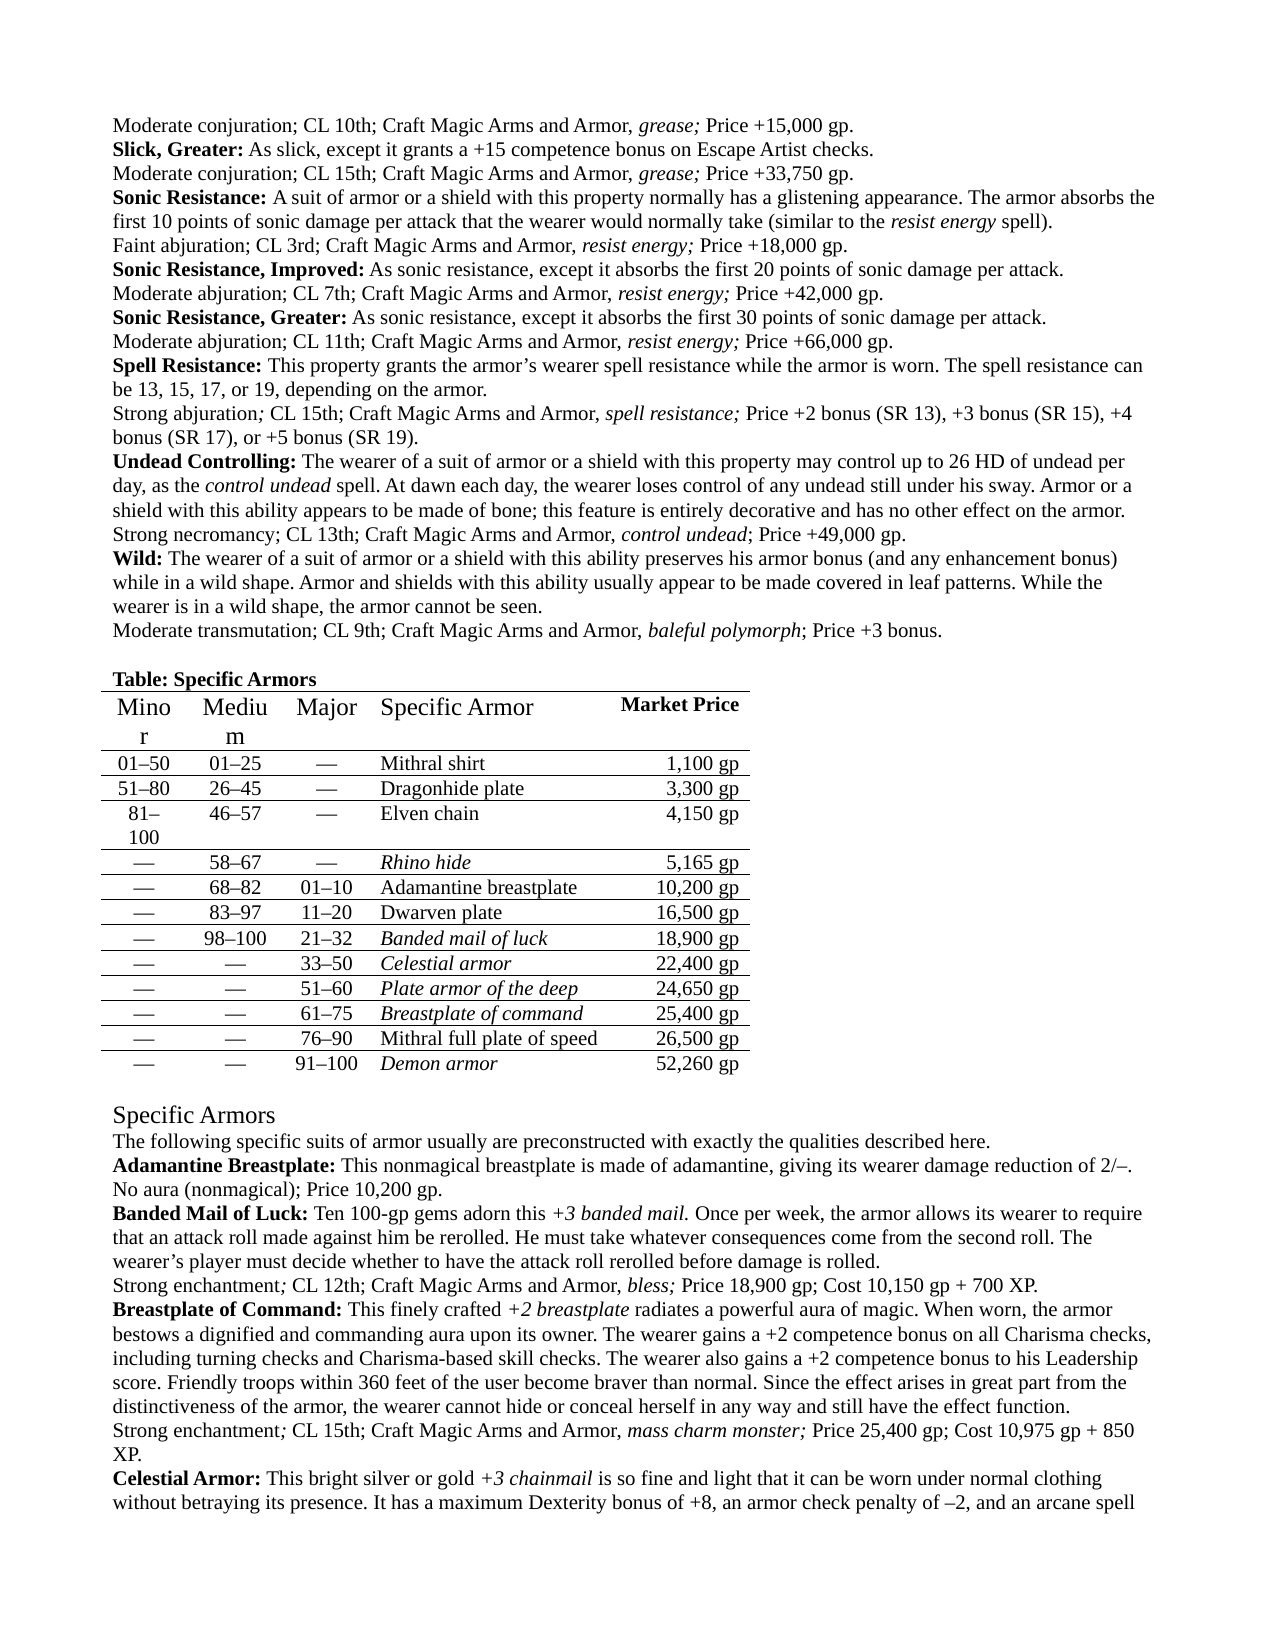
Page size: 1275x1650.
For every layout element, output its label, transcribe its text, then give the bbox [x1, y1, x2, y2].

table_cell — [101, 1026, 186, 1050]
table_cell 4,150 gp [609, 801, 750, 849]
table_cell — [186, 1051, 284, 1075]
table_cell 58–67 [186, 850, 284, 874]
table_cell 68–82 [186, 875, 284, 899]
table_cell Medium [186, 692, 284, 750]
table_cell 01–25 [186, 751, 284, 775]
text Celestial Armor: This bright silver or gold +3 chainmail is so fine and light that it can be worn under normal clothing without betraying its presence. It has a maximum Dexterity bonus of +8, an armor check penalty of –2, and an arcane spell [112, 1466, 1162, 1514]
table_cell 51–80 [101, 776, 186, 800]
text Breastplate of Command: This finely crafted +2 breastplate radiates a powerful aura of magic. When worn, the armor bestows a dignified and commanding aura upon its owner. The wearer gains a +2 competence bonus on all Charisma checks, including turning checks and Charisma-based skill checks. The wearer also gains a +2 competence bonus to his Leadership score. Friendly troops within 360 feet of the user become braver than normal. Since the effect arises in great part from the distinctiveness of the armor, the wearer cannot hide or conceal herself in any way and still have the effect function. [112, 1297, 1162, 1418]
text Strong necromancy; CL 13th; Craft Magic Arms and Armor, control undead; Price +49,000 gp. [112, 522, 1162, 546]
table_cell 51–60 [284, 976, 369, 1000]
table_cell 21–32 [284, 925, 369, 949]
table_cell — [186, 951, 284, 974]
table_cell Elven chain [369, 801, 609, 849]
text Adamantine Breastplate: This nonmagical breastplate is made of adamantine, giving its wearer damage reduction of 2/–. [112, 1153, 1162, 1177]
table_cell Mithral full plate of speed [369, 1026, 609, 1050]
table_cell — [284, 801, 369, 849]
table_cell — [284, 850, 369, 874]
table_cell Dragonhide plate [369, 776, 609, 800]
text Strong enchantment; CL 15th; Craft Magic Arms and Armor, mass charm monster; Price 25,400 gp; Cost 10,975 gp + 850 XP. [112, 1418, 1162, 1466]
table_cell Rhino hide [369, 850, 609, 874]
text Sonic Resistance, Improved: As sonic resistance, except it absorbs the first 20 points of sonic damage per attack. [112, 257, 1162, 281]
text Moderate abjuration; CL 11th; Craft Magic Arms and Armor, resist energy; Price +66,000 gp. [112, 329, 1162, 353]
table_cell 83–97 [186, 900, 284, 924]
table_cell Adamantine breastplate [369, 875, 609, 899]
text Strong abjuration; CL 15th; Craft Magic Arms and Armor, spell resistance; Price +2 bonus (SR 13), +3 bonus (SR 15), +4 bonus (SR 17), or +5 bonus (SR 19). [112, 401, 1162, 449]
text No aura (nonmagical); Price 10,200 gp. [112, 1177, 1162, 1201]
table_cell 3,300 gp [609, 776, 750, 800]
table_cell 26,500 gp [609, 1026, 750, 1050]
text The following specific suits of armor usually are preconstructed with exactly the qualities described here. [112, 1129, 1162, 1153]
table_cell 91–100 [284, 1051, 369, 1075]
table_cell — [101, 976, 186, 1000]
table_cell 18,900 gp [609, 925, 750, 949]
text Moderate conjuration; CL 10th; Craft Magic Arms and Armor, grease; Price +15,000 gp. [112, 112, 1162, 137]
text Sonic Resistance: A suit of armor or a shield with this property normally has a glistening appearance. The armor absorbs the first 10 points of sonic damage per attack that the wearer would normally take (similar to the resist energy spell). [112, 185, 1162, 233]
table_cell Major [284, 692, 369, 750]
text Moderate abjuration; CL 7th; Craft Magic Arms and Armor, resist energy; Price +42,000 gp. [112, 281, 1162, 305]
table_cell 76–90 [284, 1026, 369, 1050]
table_cell — [186, 1026, 284, 1050]
table_cell 01–50 [101, 751, 186, 775]
table_cell — [284, 751, 369, 775]
text Spell Resistance: This property grants the armor’s wearer spell resistance while the armor is worn. The spell resistance can be 13, 15, 17, or 19, depending on the armor. [112, 353, 1162, 401]
table_cell — [101, 850, 186, 874]
table_cell 98–100 [186, 925, 284, 949]
table_cell Market Price [609, 692, 750, 750]
table_cell Celestial armor [369, 951, 609, 974]
table_cell Breastplate of command [369, 1001, 609, 1025]
table_cell 1,100 gp [609, 751, 750, 775]
text Moderate transmutation; CL 9th; Craft Magic Arms and Armor, baleful polymorph; Price +3 bonus. [112, 618, 1162, 642]
text Moderate conjuration; CL 15th; Craft Magic Arms and Armor, grease; Price +33,750 gp. [112, 161, 1162, 185]
table_cell 11–20 [284, 900, 369, 924]
table_cell Dwarven plate [369, 900, 609, 924]
text Faint abjuration; CL 3rd; Craft Magic Arms and Armor, resist energy; Price +18,000 gp. [112, 233, 1162, 257]
table_cell 52,260 gp [609, 1051, 750, 1075]
table_cell Mithral shirt [369, 751, 609, 775]
table_cell 24,650 gp [609, 976, 750, 1000]
text Strong enchantment; CL 12th; Craft Magic Arms and Armor, bless; Price 18,900 gp; Cost 10,150 gp + 700 XP. [112, 1273, 1162, 1297]
table_cell Minor [101, 692, 186, 750]
table_cell 25,400 gp [609, 1001, 750, 1025]
text Sonic Resistance, Greater: As sonic resistance, except it absorbs the first 30 points of sonic damage per attack. [112, 305, 1162, 329]
table_cell — [101, 1001, 186, 1025]
table_cell 81–100 [101, 801, 186, 849]
table_cell — [186, 1001, 284, 1025]
text Undead Controlling: The wearer of a suit of armor or a shield with this property may control up to 26 HD of undead per day, as the control undead spell. At dawn each day, the wearer loses control of any undead still under his sway. Armor or a shield with this ability appears to be made of bone; this feature is entirely decorative and has no other effect on the armor. [112, 449, 1162, 522]
table_cell — [284, 776, 369, 800]
table_cell 26–45 [186, 776, 284, 800]
table_cell 46–57 [186, 801, 284, 849]
table_cell — [101, 1051, 186, 1075]
table_cell — [101, 951, 186, 974]
table_cell 61–75 [284, 1001, 369, 1025]
table_cell — [186, 976, 284, 1000]
table_cell Specific Armor [369, 692, 609, 750]
table_cell — [101, 900, 186, 924]
text Slick, Greater: As slick, except it grants a +15 competence bonus on Escape Artist checks. [112, 137, 1162, 161]
text Wild: The wearer of a suit of armor or a shield with this ability preserves his armor bonus (and any enhancement bonus) while in a wild shape. Armor and shields with this ability usually appear to be made covered in leaf patterns. While the wearer is in a wild shape, the armor cannot be seen. [112, 546, 1162, 618]
table_cell 33–50 [284, 951, 369, 974]
table_cell Demon armor [369, 1051, 609, 1075]
table_header Table: Specific Armors [101, 667, 750, 691]
table_cell 16,500 gp [609, 900, 750, 924]
text Banded Mail of Luck: Ten 100-gp gems adorn this +3 banded mail. Once per week, the armor allows its wearer to require that an attack roll made against him be rerolled. He must take whatever consequences come from the second roll. The wearer’s player must decide whether to have the attack roll rerolled before damage is rolled. [112, 1201, 1162, 1273]
table_cell 5,165 gp [609, 850, 750, 874]
table_cell Plate armor of the deep [369, 976, 609, 1000]
table_cell 22,400 gp [609, 951, 750, 974]
text Specific Armors [112, 1100, 1162, 1129]
table_cell — [101, 875, 186, 899]
table_cell Banded mail of luck [369, 925, 609, 949]
table_cell — [101, 925, 186, 949]
table_cell 01–10 [284, 875, 369, 899]
table_cell 10,200 gp [609, 875, 750, 899]
